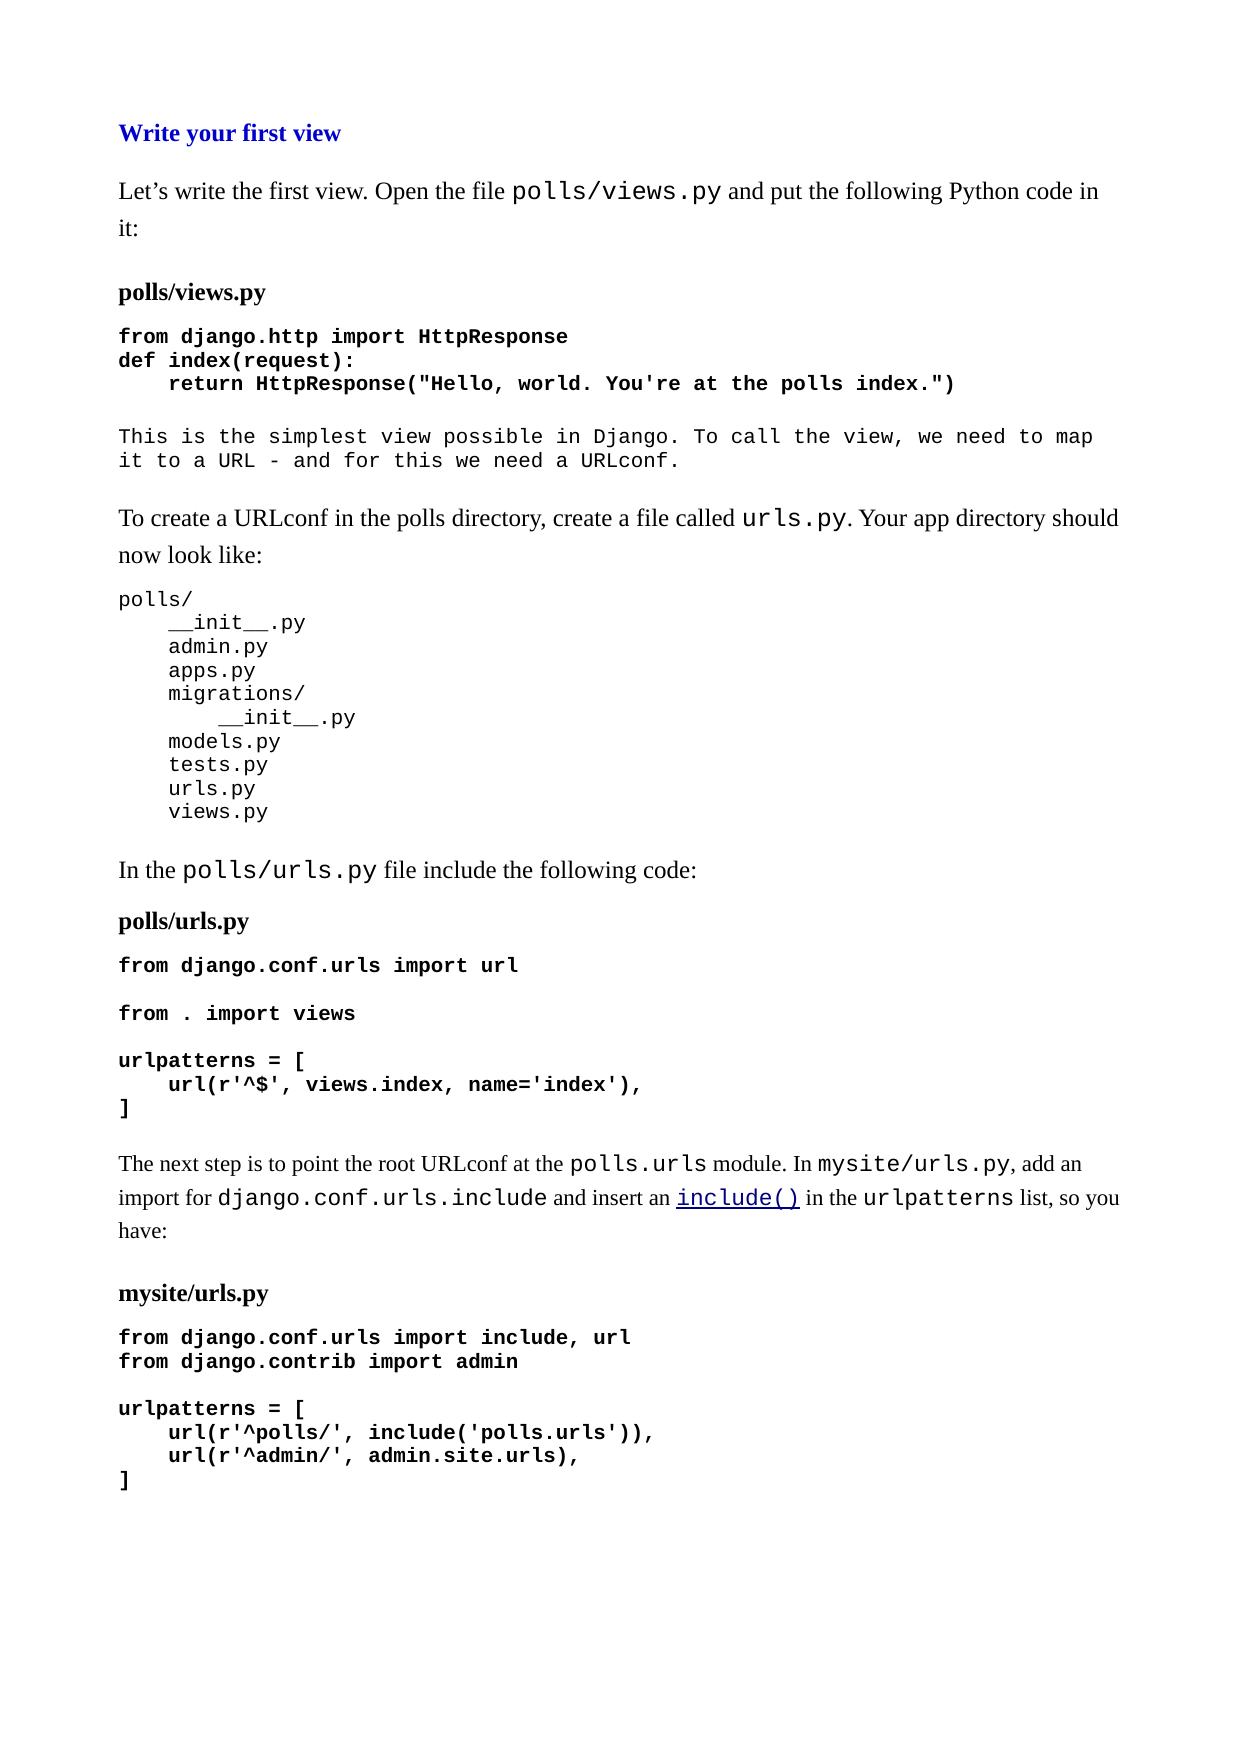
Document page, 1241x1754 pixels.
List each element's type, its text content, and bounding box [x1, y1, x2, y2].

text from . import views [118, 1003, 1122, 1026]
text mysite/urls.py [118, 1278, 1122, 1307]
text urlpatterns = [ [118, 1398, 1122, 1422]
subtitle Write your first view [118, 118, 1122, 147]
text migrations/ [118, 683, 1122, 707]
text Let’s write the first view. Open the file polls/views.py and put the following Python code in it: [118, 176, 1122, 242]
text In the polls/urls.py file include the following code: [118, 855, 1122, 886]
text from django.conf.urls import include, url [118, 1327, 1122, 1351]
text urlpatterns = [ [118, 1050, 1122, 1073]
text ] [118, 1469, 1122, 1493]
text from django.contrib import admin [118, 1351, 1122, 1374]
text The next step is to point the root URLconf at the polls.urls module. In mysite/urls.py, add an import for django.conf.urls.include and insert an include() in the urlpatterns list, so you have: [118, 1150, 1122, 1243]
text url(r'^admin/', admin.site.urls), [118, 1446, 1122, 1469]
text views.py [118, 802, 1122, 825]
text polls/urls.py [118, 906, 1122, 935]
text polls/views.py [118, 277, 1122, 306]
text tests.py [118, 754, 1122, 778]
text __init__.py [118, 707, 1122, 731]
text from django.http import HttpResponse [118, 326, 1122, 349]
text This is the simplest view possible in Django. To call the view, we need to map it to a URL - and for this we need a URLconf. [118, 426, 1122, 474]
text urls.py [118, 778, 1122, 802]
text To create a URLconf in the polls directory, create a file called urls.py. Your app directory should now look like: [118, 503, 1122, 568]
text url(r'^polls/', include('polls.urls')), [118, 1422, 1122, 1446]
text url(r'^$', views.index, name='index'), [118, 1073, 1122, 1097]
text ] [118, 1097, 1122, 1121]
text from django.conf.urls import url [118, 955, 1122, 979]
text models.py [118, 731, 1122, 754]
text def index(request): [118, 349, 1122, 373]
text return HttpResponse("Hello, world. You're at the polls index.") [118, 373, 1122, 397]
text apps.py [118, 660, 1122, 683]
text admin.py [118, 636, 1122, 660]
text polls/ [118, 589, 1122, 612]
text __init__.py [118, 612, 1122, 636]
